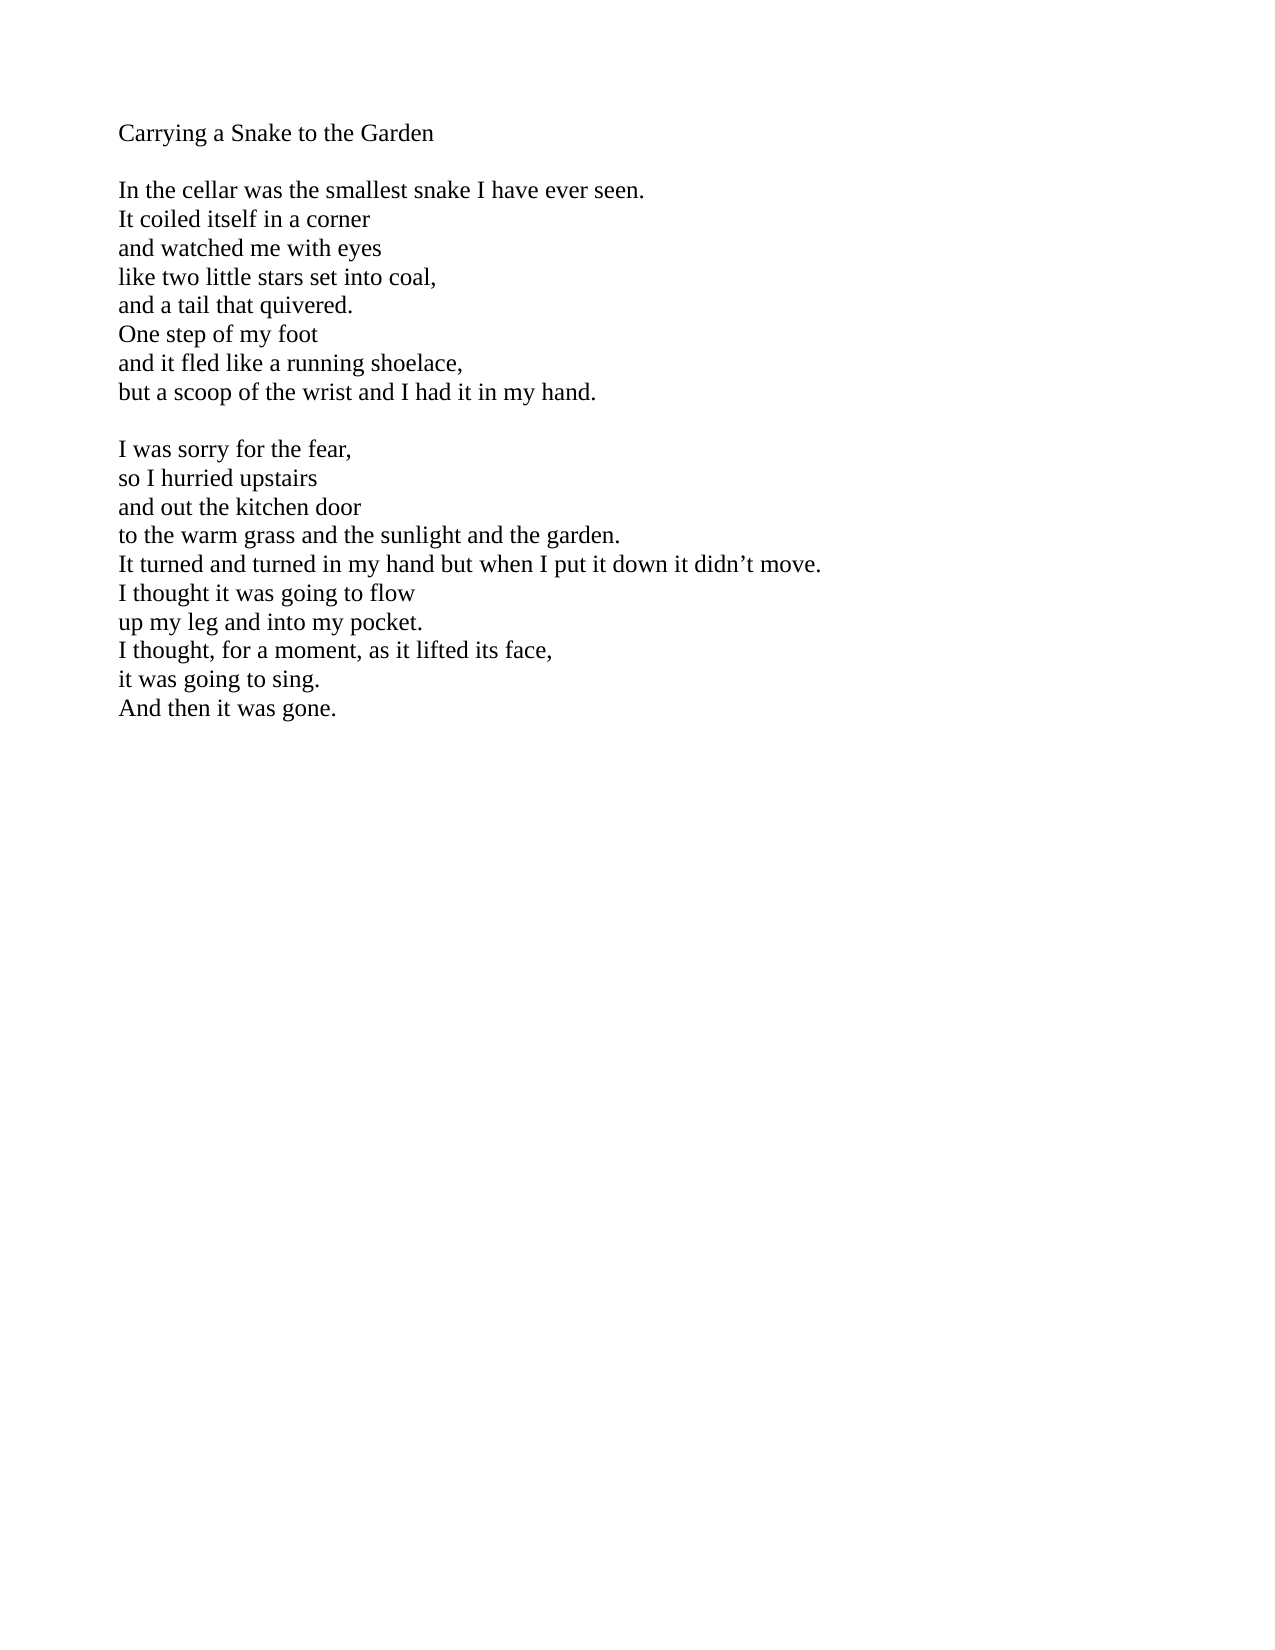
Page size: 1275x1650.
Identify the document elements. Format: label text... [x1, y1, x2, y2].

text like two little stars set into coal, [118, 262, 1157, 291]
text I thought it was going to flow [118, 578, 1157, 607]
text It turned and turned in my hand but when I put it down it didn’t move. [118, 549, 1157, 578]
text I was sorry for the fear, [118, 434, 1157, 463]
text And then it was gone. [118, 693, 1157, 722]
text In the cellar was the smallest snake I have ever seen. [118, 176, 1157, 204]
text One step of my foot [118, 319, 1157, 348]
text and it fled like a running shoelace, [118, 348, 1157, 377]
text so I hurried upstairs [118, 463, 1157, 492]
text It coiled itself in a corner [118, 204, 1157, 233]
text and watched me with eyes [118, 233, 1157, 262]
text Carrying a Snake to the Garden [118, 118, 1157, 147]
text and out the kitchen door [118, 492, 1157, 521]
text I thought, for a moment, as it lifted its face, [118, 636, 1157, 664]
text up my leg and into my pocket. [118, 607, 1157, 636]
text and a tail that quivered. [118, 291, 1157, 319]
text but a scoop of the wrist and I had it in my hand. [118, 377, 1157, 406]
text to the warm grass and the sunlight and the garden. [118, 521, 1157, 549]
text it was going to sing. [118, 664, 1157, 693]
